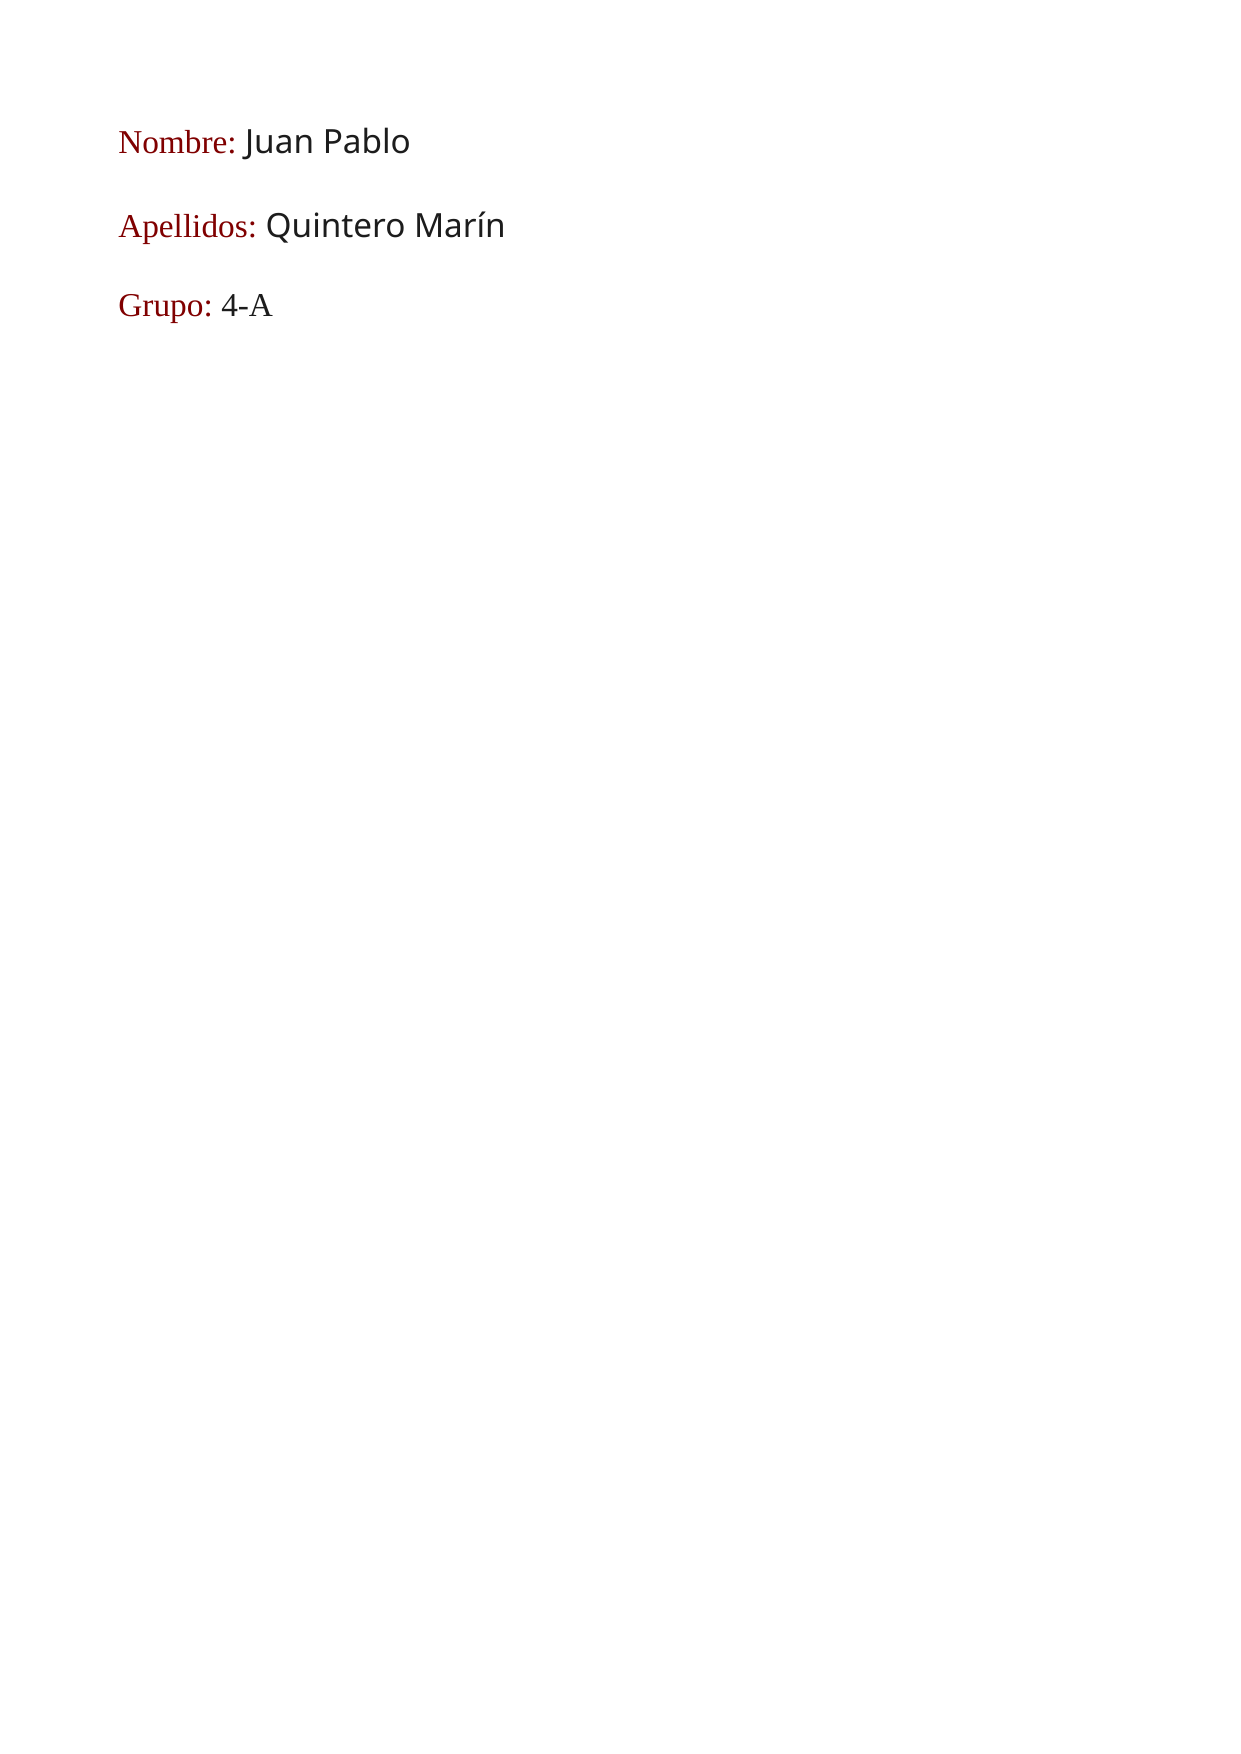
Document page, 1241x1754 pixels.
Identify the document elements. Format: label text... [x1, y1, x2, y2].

text Grupo: 4-A [118, 286, 1122, 324]
text Apellidos: Quintero Marín [118, 202, 1122, 247]
text Nombre: Juan Pablo [118, 118, 1122, 163]
